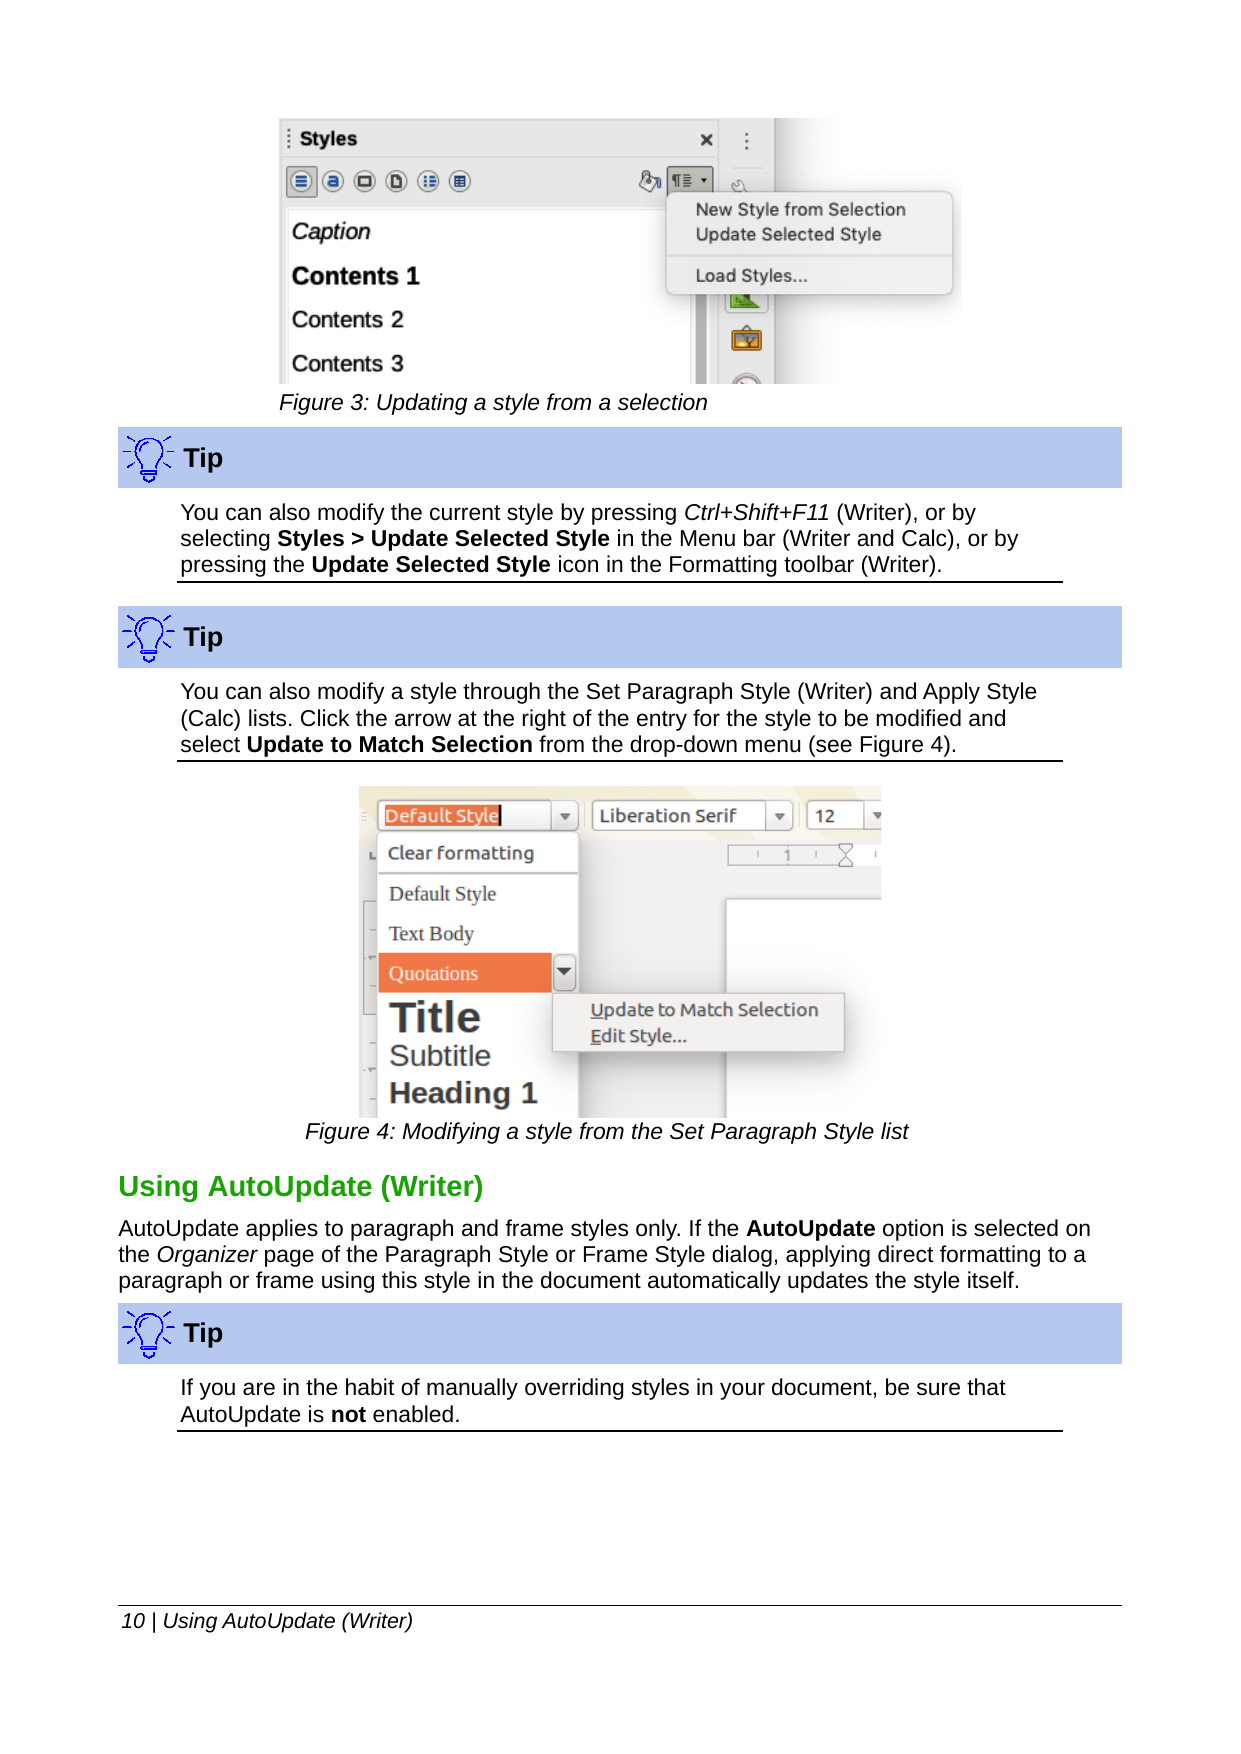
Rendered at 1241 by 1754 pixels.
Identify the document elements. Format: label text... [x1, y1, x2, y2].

text You can also modify the current style by pressing Ctrl+Shift+F11 (Writer), or by selecting Styles > Update Selected Style in the Menu bar (Writer and Calc), or by pressing the Update Selected Style icon in the Formatting toolbar (Writer). [177, 496, 1063, 581]
picture [119, 607, 179, 667]
text Figure 4: Modifying a style from the Set Paragraph Style list [305, 786, 935, 1144]
text AutoUpdate applies to paragraph and frame styles only. If the AutoUpdate option is selected on the Organizer page of the Paragraph Style or Frame Style dialog, applying direct formatting to a paragraph or frame using this style in the document automatically updates the style itself. [118, 1214, 1122, 1294]
picture [119, 428, 179, 487]
subtitle Tip [118, 427, 1122, 488]
subtitle Using AutoUpdate (Writer) [118, 1169, 1122, 1203]
picture [278, 118, 962, 384]
picture [119, 1303, 179, 1363]
picture [358, 786, 882, 1118]
subtitle Tip [118, 1303, 1122, 1364]
subtitle Tip [118, 606, 1122, 668]
text You can also modify a style through the Set Paragraph Style (Writer) and Apply Style (Calc) lists. Click the arrow at the right of the entry for the style to be modified and select Update to Match Selection from the drop-down menu (see Figure 4). [177, 675, 1063, 760]
text Figure 3: Updating a style from a selection [279, 384, 961, 415]
text If you are in the habit of manually overriding styles in your document, be sure that AutoUpdate is not enabled. [177, 1371, 1063, 1430]
